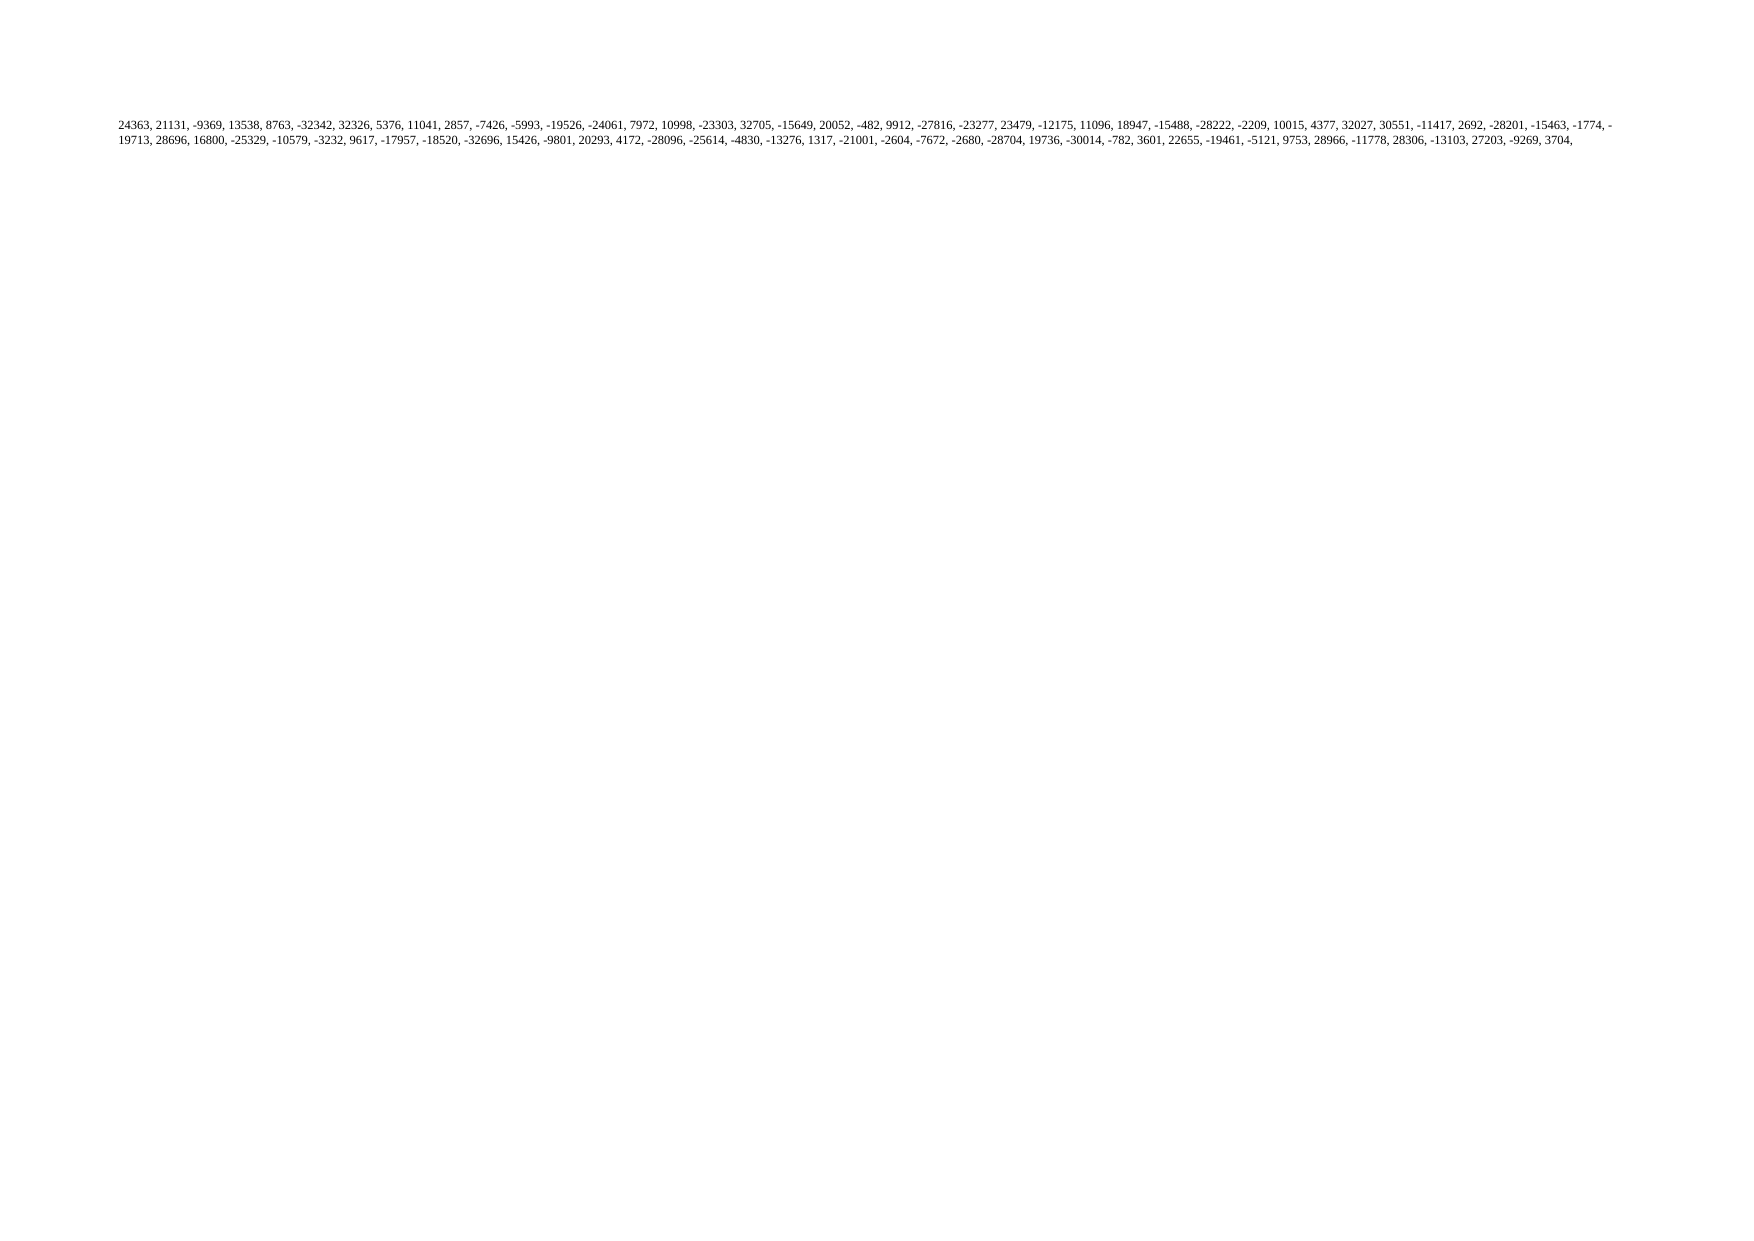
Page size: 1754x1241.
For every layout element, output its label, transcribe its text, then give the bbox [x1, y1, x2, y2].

text -24363, 21131, -9369, 13538, 8763, -32342, 32326, 5376, 11041, 2857, -7426, -5993, -19526, -24061, 7972, 10998, -23303, 32705, -15649, 20052, -482, 9912, -27816, -23277, 23479, -12175, 11096, 18947, -15488, -28222, -2209, 10015, 4377, 32027, 30551, -11417, 2692, -28201, -15463, -1774, -19713, 28696, 16800, -25329, -10579, -3232, 9617, -17957, -18520, -32696, 15426, -9801, 20293, 4172, -28096, -25614, -4830, -13276, 1317, -21001, -2604, -7672, -2680, -28704, 19736, -30014, -782, 3601, 22655, -19461, -5121, 9753, 28966, -11778, 28306, -13103, 27203, -9269, 3704, [118, 118, 1635, 147]
